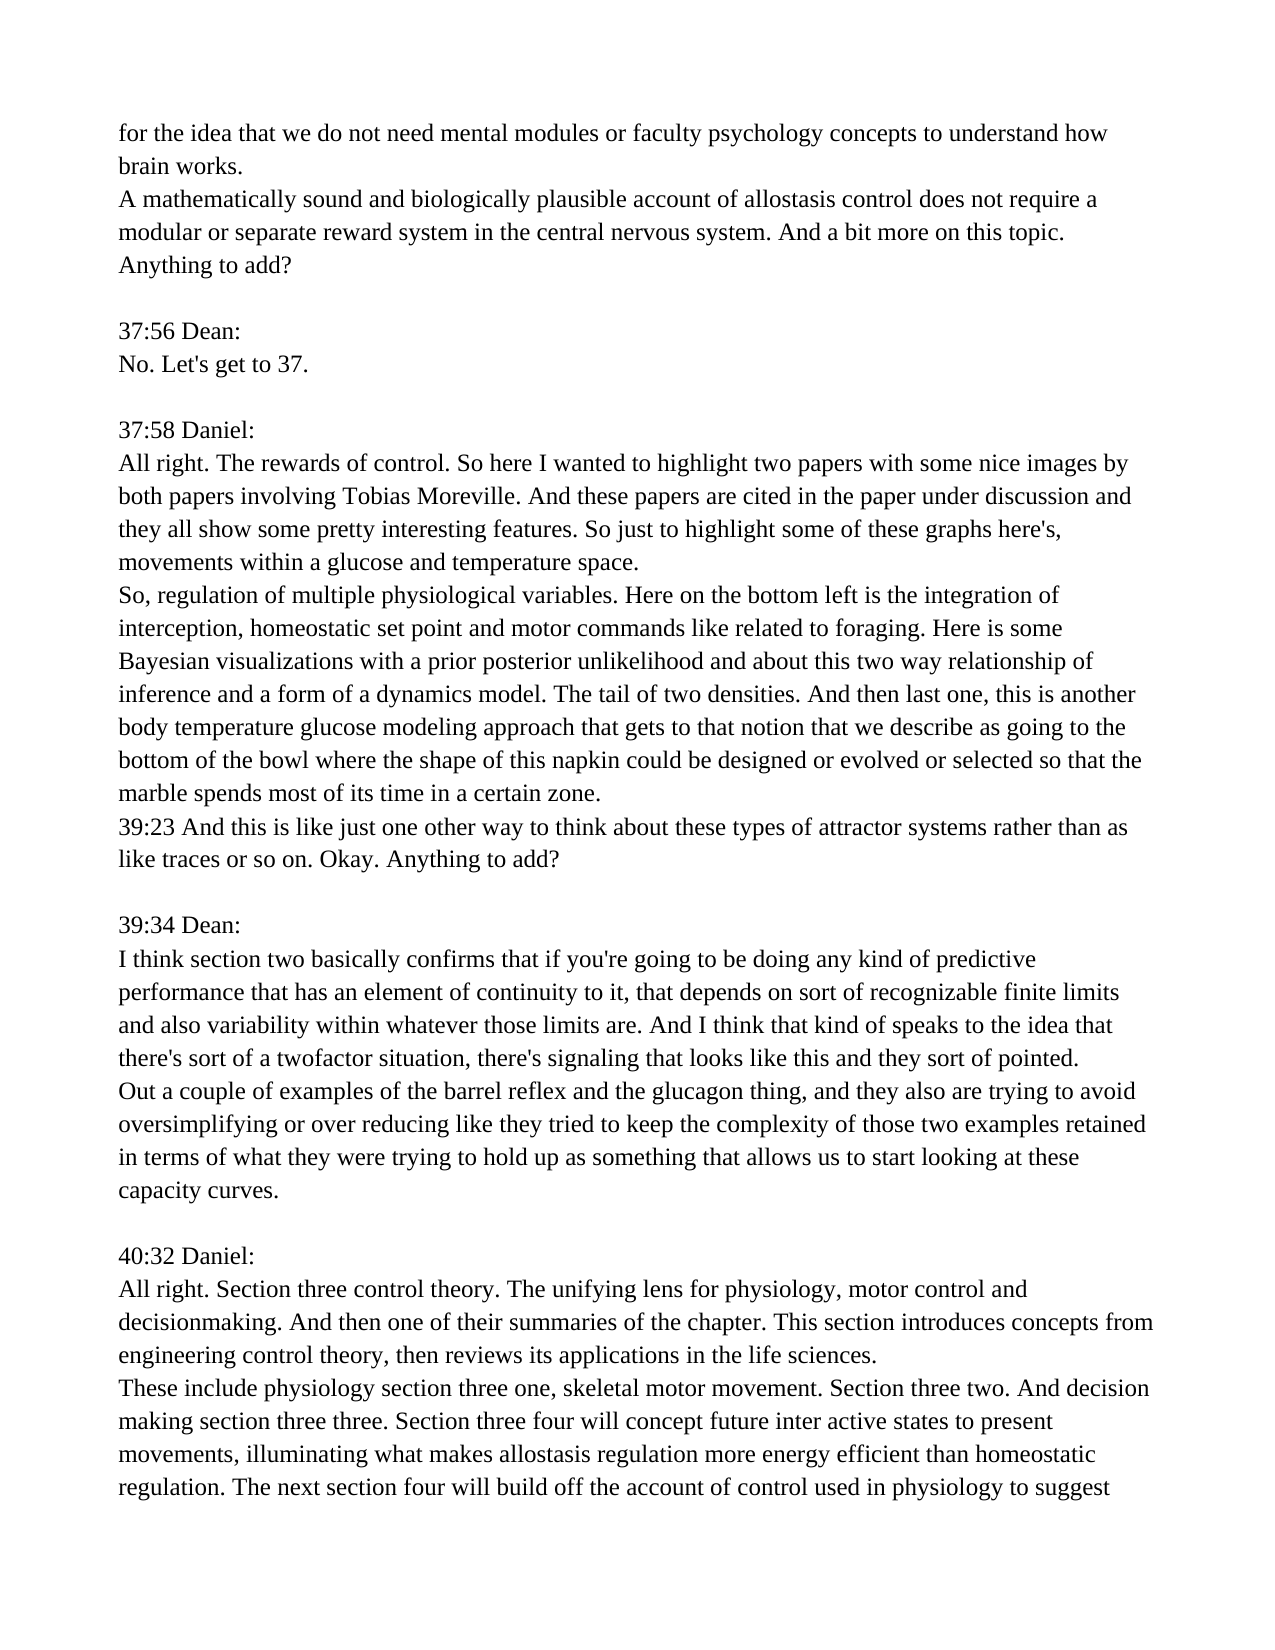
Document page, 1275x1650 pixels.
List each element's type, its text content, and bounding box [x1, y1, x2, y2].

text No. Let's get to 37. [118, 349, 1157, 378]
text 37:58 Daniel: [118, 415, 1157, 444]
text All right. The rewards of control. So here I wanted to highlight two papers with some nice images by both papers involving Tobias Moreville. And these papers are cited in the paper under discussion and they all show some pretty interesting features. So just to highlight some of these graphs here's, movements within a glucose and temperature space. [118, 448, 1157, 576]
text Out a couple of examples of the barrel reflex and the glucagon thing, and they also are trying to avoid oversimplifying or over reducing like they tried to keep the complexity of those two examples retained in terms of what they were trying to hold up as something that allows us to start looking at these capacity curves. [118, 1076, 1157, 1203]
text 39:34 Dean: [118, 911, 1157, 939]
text A mathematically sound and biologically plausible account of allostasis control does not require a modular or separate reward system in the central nervous system. And a bit more on this topic. Anything to add? [118, 184, 1157, 279]
text 40:32 Daniel: [118, 1241, 1157, 1269]
text These include physiology section three one, skeletal motor movement. Section three two. And decision making section three three. Section three four will concept future inter active states to present movements, illuminating what makes allostasis regulation more energy efficient than homeostatic regulation. The next section four will build off the account of control used in physiology to suggest [118, 1373, 1157, 1501]
text 37:56 Dean: [118, 316, 1157, 345]
text 39:23 And this is like just one other way to think about these types of attractor systems rather than as like traces or so on. Okay. Anything to add? [118, 812, 1157, 873]
text So, regulation of multiple physiological variables. Here on the bottom left is the integration of interception, homeostatic set point and motor commands like related to foraging. Here is some Bayesian visualizations with a prior posterior unlikelihood and about this two way relationship of inference and a form of a dynamics model. The tail of two densities. And then last one, this is another body temperature glucose modeling approach that gets to that notion that we describe as going to the bottom of the bowl where the shape of this napkin could be designed or evolved or selected so that the marble spends most of its time in a certain zone. [118, 580, 1157, 807]
text for the idea that we do not need mental modules or faculty psychology concepts to understand how brain works. [118, 118, 1157, 180]
text All right. Section three control theory. The unifying lens for physiology, motor control and decisionmaking. And then one of their summaries of the chapter. This section introduces concepts from engineering control theory, then reviews its applications in the life sciences. [118, 1274, 1157, 1369]
text I think section two basically confirms that if you're going to be doing any kind of predictive performance that has an element of continuity to it, that depends on sort of recognizable finite limits and also variability within whatever those limits are. And I think that kind of speaks to the idea that there's sort of a twofactor situation, there's signaling that looks like this and they sort of pointed. [118, 944, 1157, 1071]
